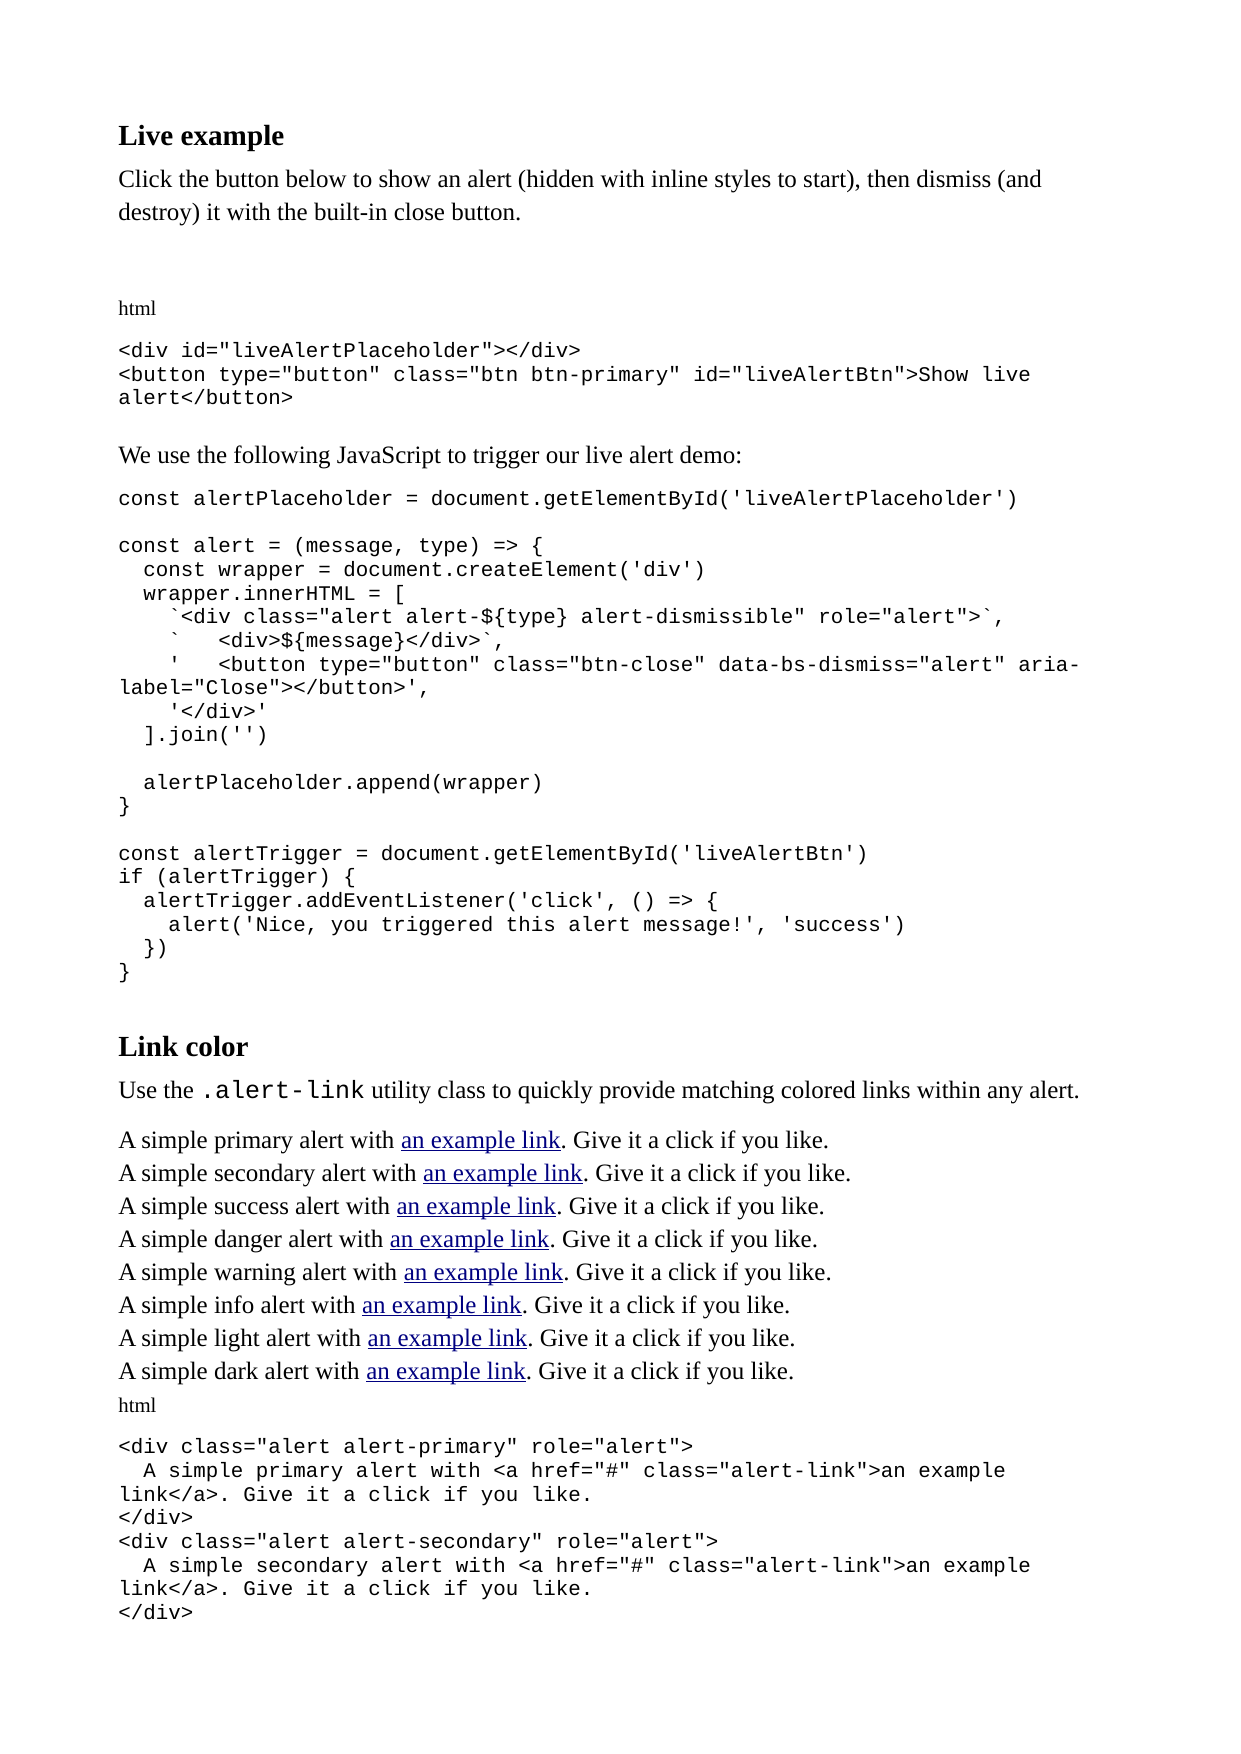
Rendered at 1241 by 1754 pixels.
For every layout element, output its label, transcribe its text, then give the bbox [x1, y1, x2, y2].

text A simple dark alert with an example link. Give it a click if you like. [118, 1356, 1122, 1384]
text } [118, 961, 1122, 984]
text '</div>' [118, 701, 1122, 724]
text <div id="liveAlertPlaceholder"></div> [118, 340, 1122, 364]
text <button type="button" class="btn btn-primary" id="liveAlertBtn">Show live alert</button> [118, 364, 1122, 411]
text const alertPlaceholder = document.getElementById('liveAlertPlaceholder') [118, 488, 1122, 512]
text </div> [118, 1602, 1122, 1626]
subtitle Link color [118, 1029, 1122, 1062]
text alert('Nice, you triggered this alert message!', 'success') [118, 914, 1122, 937]
text const alertTrigger = document.getElementById('liveAlertBtn') [118, 843, 1122, 866]
text if (alertTrigger) { [118, 866, 1122, 890]
text html [118, 292, 1122, 321]
text }) [118, 937, 1122, 961]
text Use the .alert-link utility class to quickly provide matching colored links within any alert. [118, 1075, 1122, 1106]
text const wrapper = document.createElement('div') [118, 559, 1122, 583]
text html [118, 1389, 1122, 1418]
text </div> [118, 1507, 1122, 1531]
text <div class="alert alert-secondary" role="alert"> [118, 1531, 1122, 1555]
text wrapper.innerHTML = [ [118, 583, 1122, 606]
text A simple danger alert with an example link. Give it a click if you like. [118, 1224, 1122, 1252]
text A simple secondary alert with <a href="#" class="alert-link">an example link</a>. Give it a click if you like. [118, 1555, 1122, 1602]
text } [118, 795, 1122, 819]
text Click the button below to show an alert (hidden with inline styles to start), then dismiss (and destroy) it with the built-in close button. [118, 164, 1122, 226]
text const alert = (message, type) => { [118, 535, 1122, 559]
text ' <button type="button" class="btn-close" data-bs-dismiss="alert" aria-label="Close"></button>', [118, 653, 1122, 701]
text alertTrigger.addEventListener('click', () => { [118, 890, 1122, 914]
text A simple secondary alert with an example link. Give it a click if you like. [118, 1158, 1122, 1186]
text A simple primary alert with <a href="#" class="alert-link">an example link</a>. Give it a click if you like. [118, 1460, 1122, 1507]
text A simple light alert with an example link. Give it a click if you like. [118, 1323, 1122, 1352]
text A simple primary alert with an example link. Give it a click if you like. [118, 1125, 1122, 1153]
text <div class="alert alert-primary" role="alert"> [118, 1436, 1122, 1460]
text ].join('') [118, 724, 1122, 748]
text `<div class="alert alert-${type} alert-dismissible" role="alert">`, [118, 606, 1122, 630]
text ` <div>${message}</div>`, [118, 630, 1122, 653]
text We use the following JavaScript to trigger our live alert demo: [118, 440, 1122, 469]
text alertPlaceholder.append(wrapper) [118, 772, 1122, 795]
subtitle Live example [118, 118, 1122, 152]
text A simple warning alert with an example link. Give it a click if you like. [118, 1257, 1122, 1286]
text A simple success alert with an example link. Give it a click if you like. [118, 1191, 1122, 1219]
text A simple info alert with an example link. Give it a click if you like. [118, 1290, 1122, 1318]
